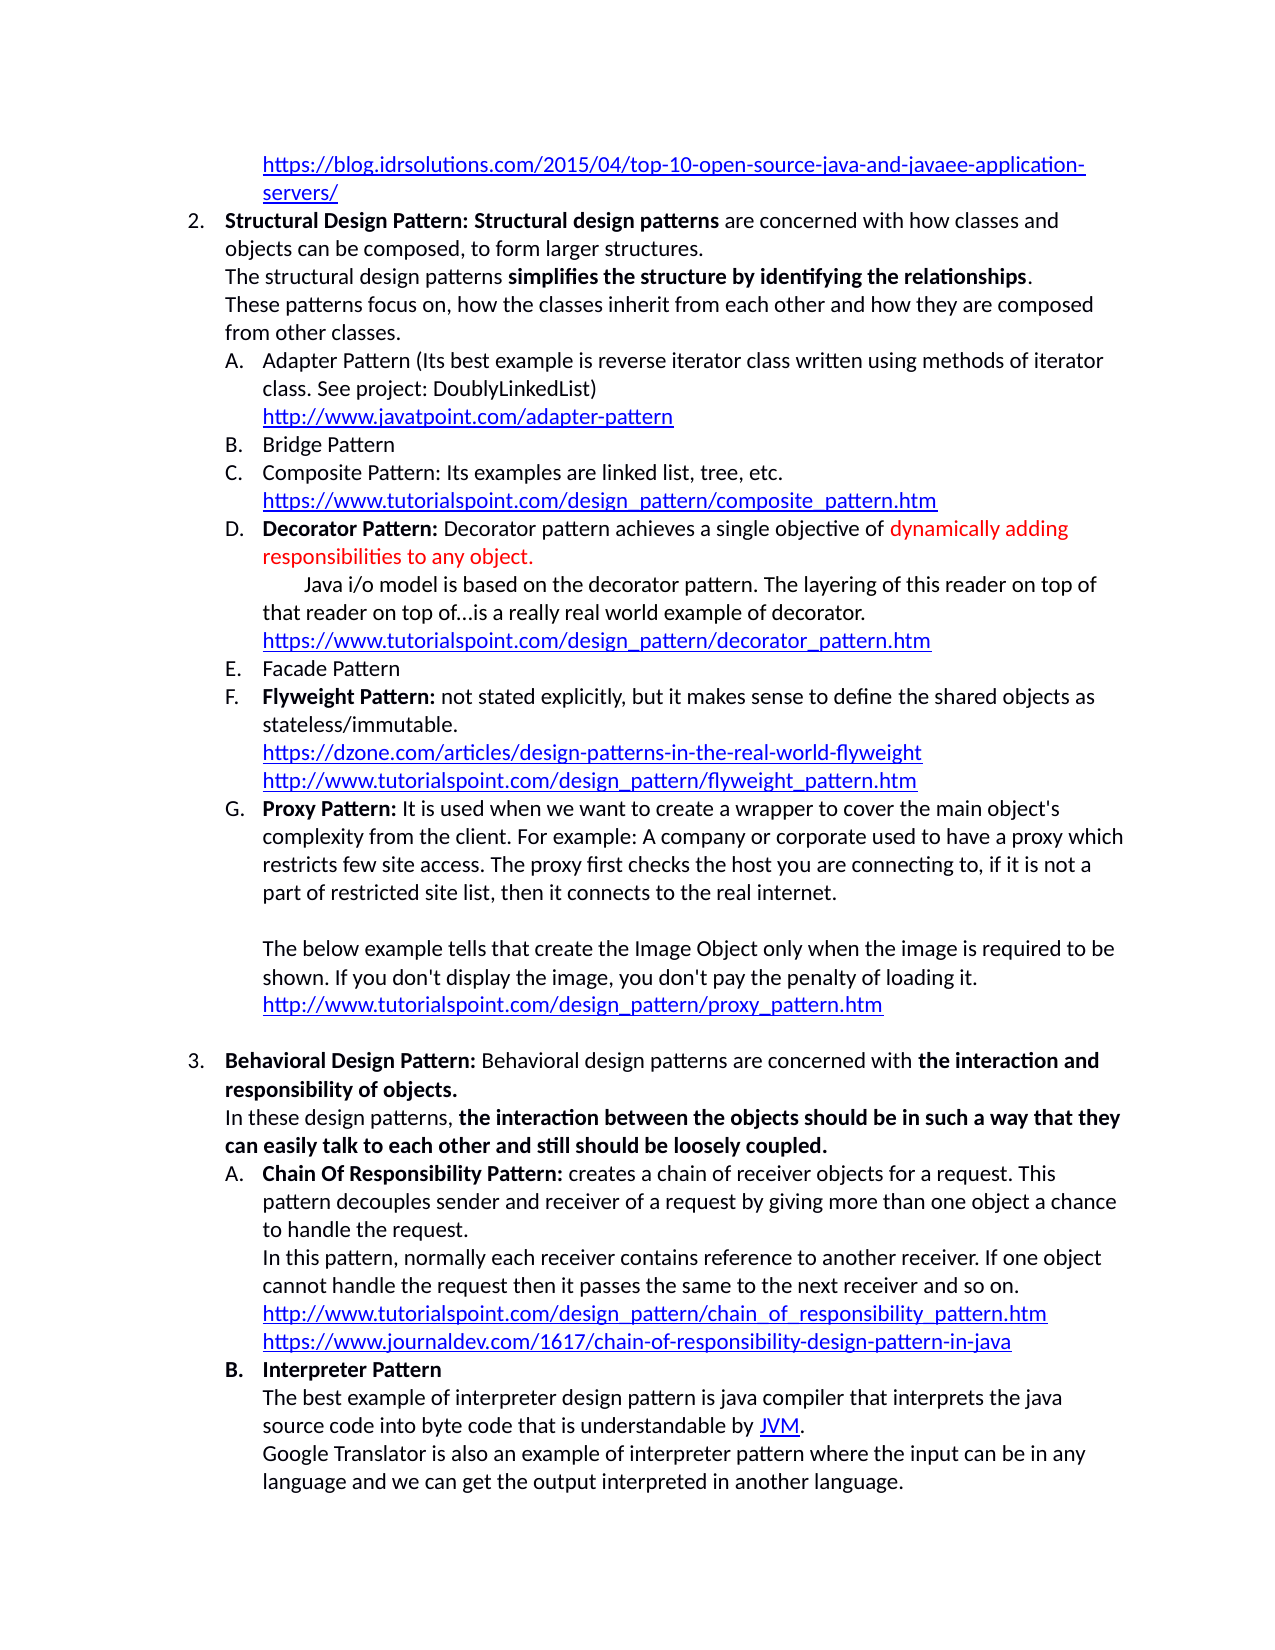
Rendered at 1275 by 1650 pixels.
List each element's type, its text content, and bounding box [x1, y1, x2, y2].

list The below example tells that create the Image Object only when the image is required to be shown. If you don't display the image, you don't pay the penalty of loading it. [225, 934, 1125, 991]
text http://www.tutorialspoint.com/design_pattern/flyweight_pattern.htm [262, 766, 1125, 794]
list Decorator Pattern: Decorator pattern achieves a single objective of dynamically adding responsibilities to any object. [225, 514, 1125, 570]
list Bridge Pattern [225, 430, 1125, 458]
list Chain Of Responsibility Pattern: creates a chain of receiver objects for a request. This pattern decouples sender and receiver of a request by giving more than one object a chance to handle the request. [225, 1159, 1125, 1243]
list https://dzone.com/articles/design-patterns-in-the-real-world-flyweight [225, 738, 1125, 766]
list Java i/o model is based on the decorator pattern. The layering of this reader on top of that reader on top of...is a really real world example of decorator. [225, 570, 1125, 626]
text The structural design patterns simplifies the structure by identifying the relationships. [225, 262, 1125, 290]
list Interpreter Pattern [225, 1355, 1125, 1383]
list Composite Pattern: Its examples are linked list, tree, etc. [225, 458, 1125, 486]
text http://www.tutorialspoint.com/design_pattern/chain_of_responsibility_pattern.htm [262, 1299, 1125, 1327]
list Adapter Pattern (Its best example is reverse iterator class written using methods of iterator class. See project: DoublyLinkedList) [225, 346, 1125, 402]
list Google Translator is also an example of interpreter pattern where the input can be in any language and we can get the output interpreted in another language. [225, 1439, 1125, 1495]
text https://blog.idrsolutions.com/2015/04/top-10-open-source-java-and-javaee-application-servers/ [262, 150, 1125, 206]
list Structural Design Pattern: Structural design patterns are concerned with how classes and objects can be composed, to form larger structures. [187, 206, 1125, 262]
list Facade Pattern [225, 654, 1125, 682]
text In these design patterns, the interaction between the objects should be in such a way that they can easily talk to each other and still should be loosely coupled. [225, 1103, 1125, 1159]
text http://www.javatpoint.com/adapter-pattern [262, 402, 1125, 430]
list Flyweight Pattern: not stated explicitly, but it makes sense to define the shared objects as stateless/immutable. [225, 682, 1125, 738]
list https://www.tutorialspoint.com/design_pattern/decorator_pattern.htm [225, 626, 1125, 654]
list https://www.tutorialspoint.com/design_pattern/composite_pattern.htm [225, 486, 1125, 514]
list Behavioral Design Pattern: Behavioral design patterns are concerned with the interaction and responsibility of objects. [187, 1047, 1125, 1103]
list The best example of interpreter design pattern is java compiler that interprets the java source code into byte code that is understandable by JVM. [225, 1383, 1125, 1439]
text These patterns focus on, how the classes inherit from each other and how they are composed from other classes. [225, 290, 1125, 346]
list Proxy Pattern: It is used when we want to create a wrapper to cover the main object's complexity from the client. For example: A company or corporate used to have a proxy which restricts few site access. The proxy first checks the host you are connecting to, if it is not a part of restricted site list, then it connects to the real internet. [225, 794, 1125, 907]
list http://www.tutorialspoint.com/design_pattern/proxy_pattern.htm [225, 991, 1125, 1019]
list In this pattern, normally each receiver contains reference to another receiver. If one object cannot handle the request then it passes the same to the next receiver and so on. [225, 1243, 1125, 1299]
list https://www.journaldev.com/1617/chain-of-responsibility-design-pattern-in-java [225, 1327, 1125, 1355]
